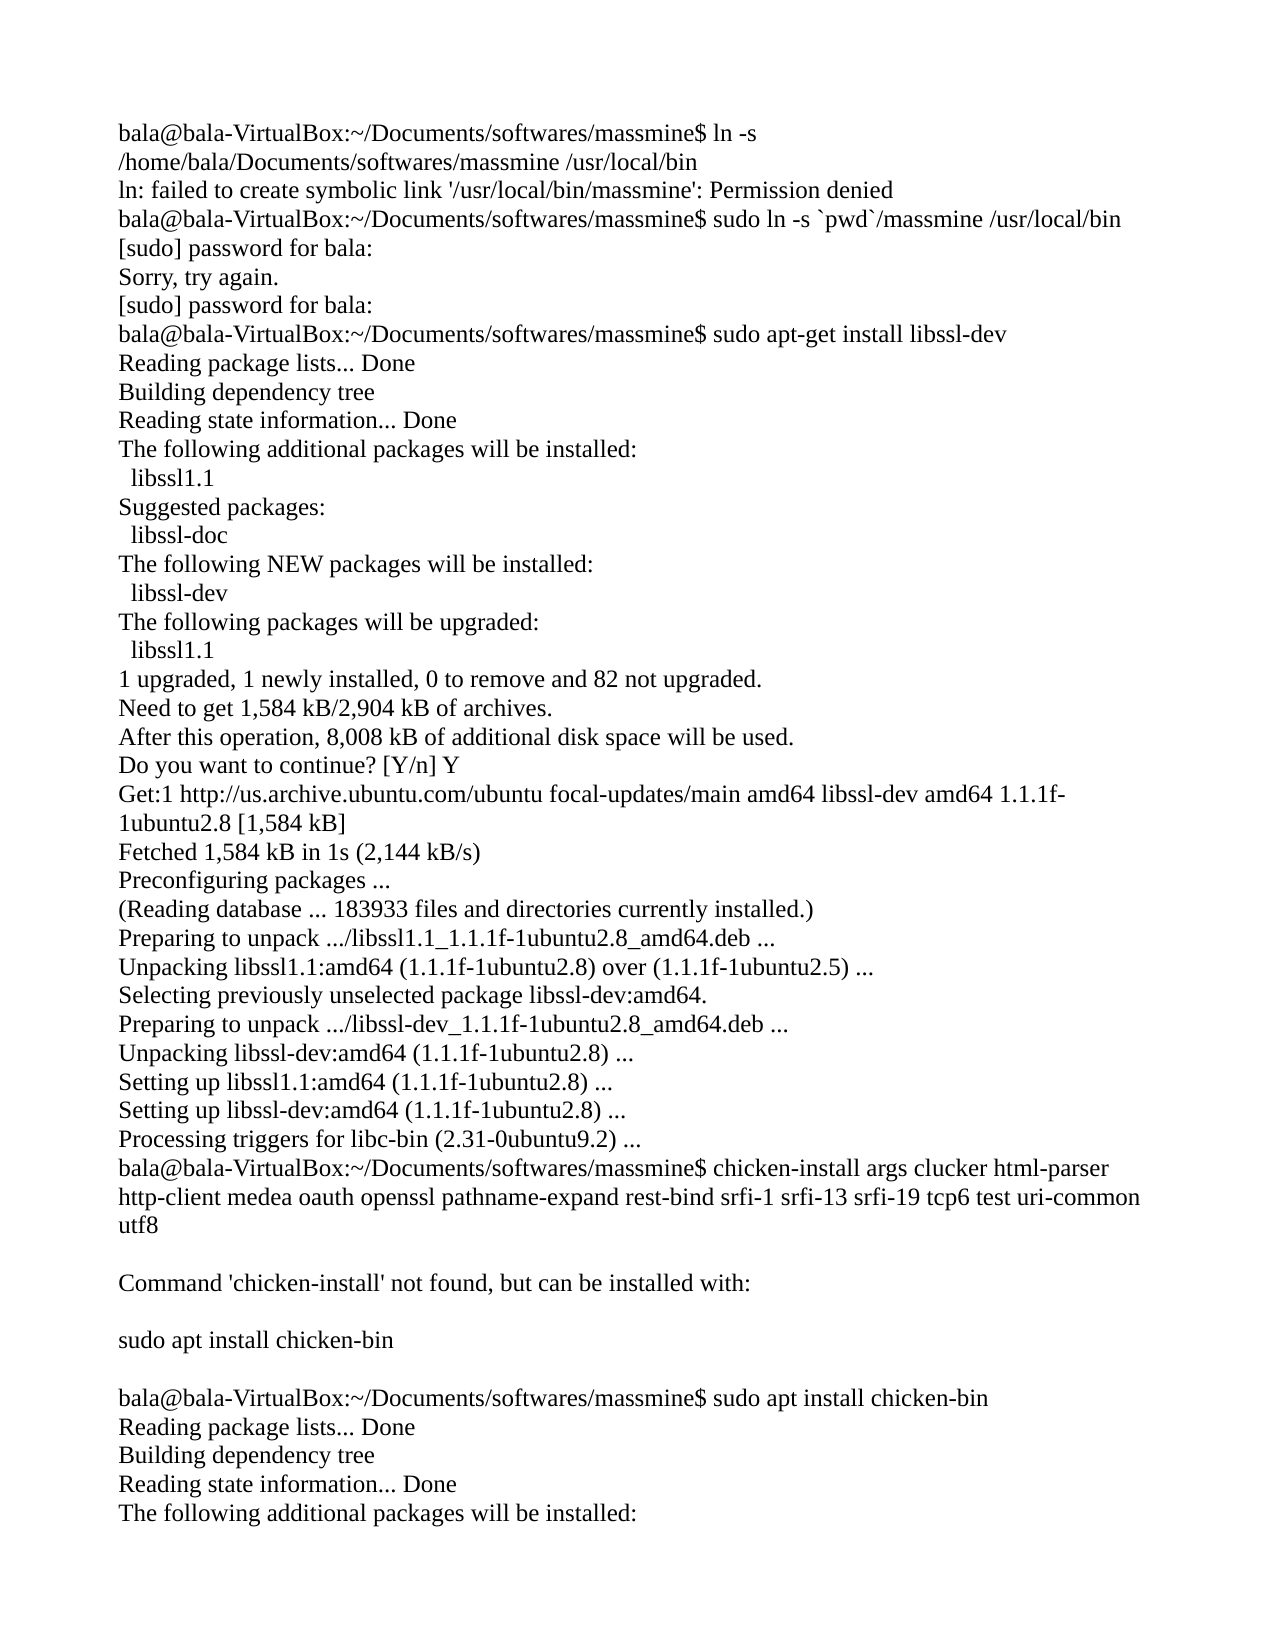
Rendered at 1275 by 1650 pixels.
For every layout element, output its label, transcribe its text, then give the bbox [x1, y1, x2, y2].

text bala@bala-VirtualBox:~/Documents/softwares/massmine$ ln -s /home/bala/Documents/softwares/massmine /usr/local/bin [118, 118, 1157, 176]
text Building dependency tree [118, 377, 1157, 406]
text Preparing to unpack .../libssl1.1_1.1.1f-1ubuntu2.8_amd64.deb ... [118, 923, 1157, 952]
text Building dependency tree [118, 1441, 1157, 1469]
text Fetched 1,584 kB in 1s (2,144 kB/s) [118, 837, 1157, 866]
text Processing triggers for libc-bin (2.31-0ubuntu9.2) ... [118, 1124, 1157, 1153]
text Do you want to continue? [Y/n] Y [118, 751, 1157, 779]
text Sorry, try again. [118, 262, 1157, 291]
text bala@bala-VirtualBox:~/Documents/softwares/massmine$ sudo ln -s `pwd`/massmine /usr/local/bin [118, 204, 1157, 233]
text libssl1.1 [118, 463, 1157, 492]
text After this operation, 8,008 kB of additional disk space will be used. [118, 722, 1157, 751]
text Reading state information... Done [118, 406, 1157, 434]
text Setting up libssl1.1:amd64 (1.1.1f-1ubuntu2.8) ... [118, 1067, 1157, 1096]
text Preconfiguring packages ... [118, 866, 1157, 894]
text ln: failed to create symbolic link '/usr/local/bin/massmine': Permission denied [118, 176, 1157, 204]
text bala@bala-VirtualBox:~/Documents/softwares/massmine$ sudo apt-get install libssl-dev [118, 319, 1157, 348]
text [sudo] password for bala: [118, 291, 1157, 319]
text 1 upgraded, 1 newly installed, 0 to remove and 82 not upgraded. [118, 664, 1157, 693]
text libssl-doc [118, 521, 1157, 549]
text Preparing to unpack .../libssl-dev_1.1.1f-1ubuntu2.8_amd64.deb ... [118, 1009, 1157, 1038]
text The following additional packages will be installed: [118, 434, 1157, 463]
text bala@bala-VirtualBox:~/Documents/softwares/massmine$ sudo apt install chicken-bin [118, 1383, 1157, 1412]
text Setting up libssl-dev:amd64 (1.1.1f-1ubuntu2.8) ... [118, 1096, 1157, 1124]
text Reading package lists... Done [118, 1412, 1157, 1441]
text Reading package lists... Done [118, 348, 1157, 377]
text The following additional packages will be installed: [118, 1498, 1157, 1527]
text The following NEW packages will be installed: [118, 549, 1157, 578]
text Suggested packages: [118, 492, 1157, 521]
text [sudo] password for bala: [118, 233, 1157, 262]
text Get:1 http://us.archive.ubuntu.com/ubuntu focal-updates/main amd64 libssl-dev amd64 1.1.1f-1ubuntu2.8 [1,584 kB] [118, 779, 1157, 837]
text Reading state information... Done [118, 1469, 1157, 1498]
text Unpacking libssl1.1:amd64 (1.1.1f-1ubuntu2.8) over (1.1.1f-1ubuntu2.5) ... [118, 952, 1157, 981]
text Unpacking libssl-dev:amd64 (1.1.1f-1ubuntu2.8) ... [118, 1038, 1157, 1067]
text libssl1.1 [118, 636, 1157, 664]
text Need to get 1,584 kB/2,904 kB of archives. [118, 693, 1157, 722]
text sudo apt install chicken-bin [118, 1326, 1157, 1354]
text bala@bala-VirtualBox:~/Documents/softwares/massmine$ chicken-install args clucker html-parser http-client medea oauth openssl pathname-expand rest-bind srfi-1 srfi-13 srfi-19 tcp6 test uri-common utf8 [118, 1153, 1157, 1239]
text Selecting previously unselected package libssl-dev:amd64. [118, 981, 1157, 1009]
text libssl-dev [118, 578, 1157, 607]
text The following packages will be upgraded: [118, 607, 1157, 636]
text Command 'chicken-install' not found, but can be installed with: [118, 1268, 1157, 1297]
text (Reading database ... 183933 files and directories currently installed.) [118, 894, 1157, 923]
